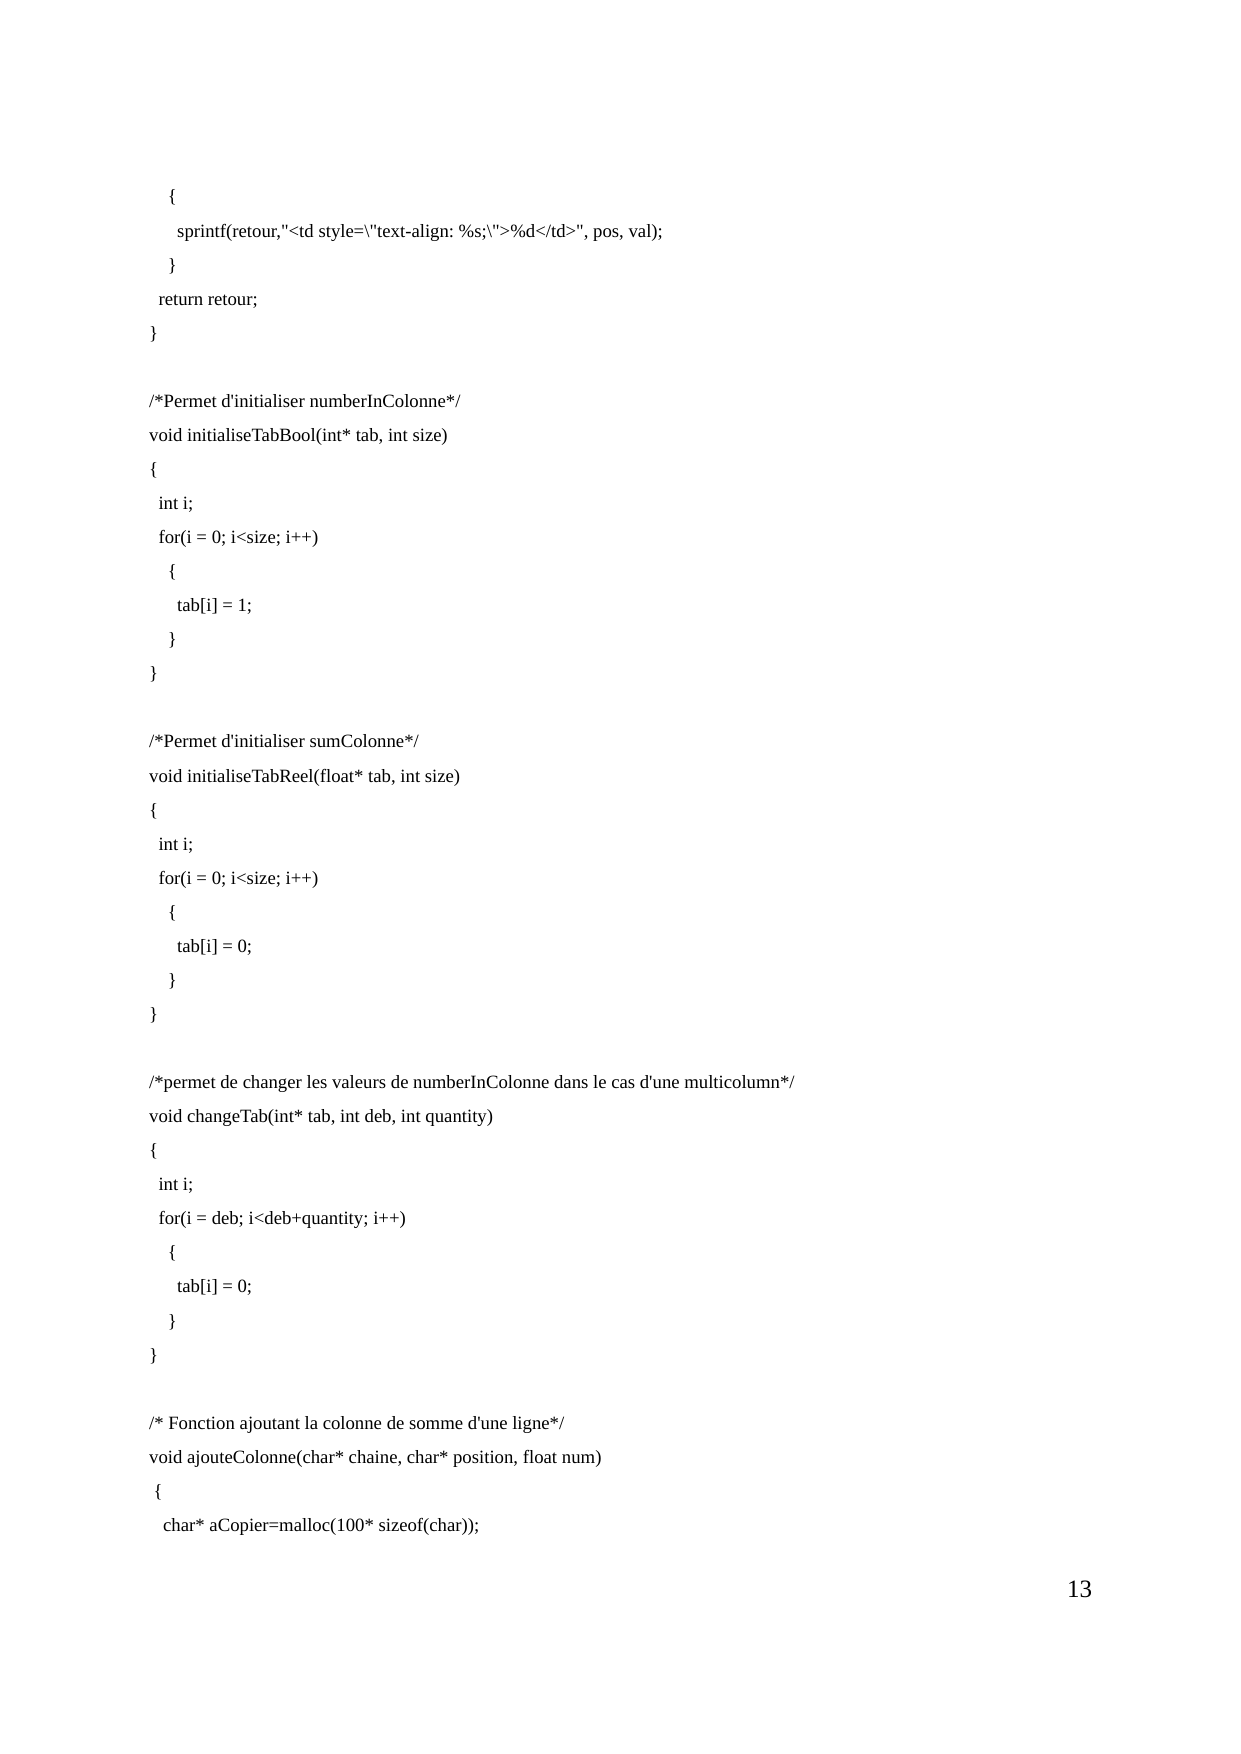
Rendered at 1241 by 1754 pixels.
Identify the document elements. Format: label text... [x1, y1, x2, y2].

text /*Permet d'initialiser sumColonne*/ [149, 730, 1092, 752]
text { [149, 1480, 1092, 1501]
text { [149, 458, 1092, 479]
text } [149, 1343, 1092, 1365]
text { [149, 798, 1092, 820]
text for(i = deb; i<deb+quantity; i++) [149, 1207, 1092, 1229]
text /*Permet d'initialiser numberInColonne*/ [149, 390, 1092, 411]
text tab[i] = 1; [149, 594, 1092, 616]
text void initialiseTabReel(float* tab, int size) [149, 764, 1092, 786]
text tab[i] = 0; [149, 935, 1092, 956]
text void initialiseTabBool(int* tab, int size) [149, 424, 1092, 445]
text void changeTab(int* tab, int deb, int quantity) [149, 1105, 1092, 1127]
text int i; [149, 492, 1092, 513]
text } [149, 628, 1092, 650]
text char* aCopier=malloc(100* sizeof(char)); [149, 1514, 1092, 1535]
text /* Fonction ajoutant la colonne de somme d'une ligne*/ [149, 1412, 1092, 1433]
text } [149, 662, 1092, 684]
text { [149, 1241, 1092, 1263]
text } [149, 322, 1092, 343]
text } [149, 253, 1092, 275]
text /*permet de changer les valeurs de numberInColonne dans le cas d'une multicolumn*/ [149, 1071, 1092, 1093]
text for(i = 0; i<size; i++) [149, 867, 1092, 888]
text int i; [149, 833, 1092, 854]
text } [149, 1309, 1092, 1331]
text { [149, 901, 1092, 922]
text return retour; [149, 288, 1092, 309]
text } [149, 969, 1092, 990]
text { [149, 1139, 1092, 1161]
text sprintf(retour,"<td style=\"text-align: %s;\">%d</td>", pos, val); [149, 219, 1092, 241]
text } [149, 1003, 1092, 1024]
text void ajouteColonne(char* chaine, char* position, float num) [149, 1446, 1092, 1467]
text tab[i] = 0; [149, 1275, 1092, 1297]
text int i; [149, 1173, 1092, 1195]
text { [149, 185, 1092, 207]
text for(i = 0; i<size; i++) [149, 526, 1092, 548]
text { [149, 560, 1092, 582]
